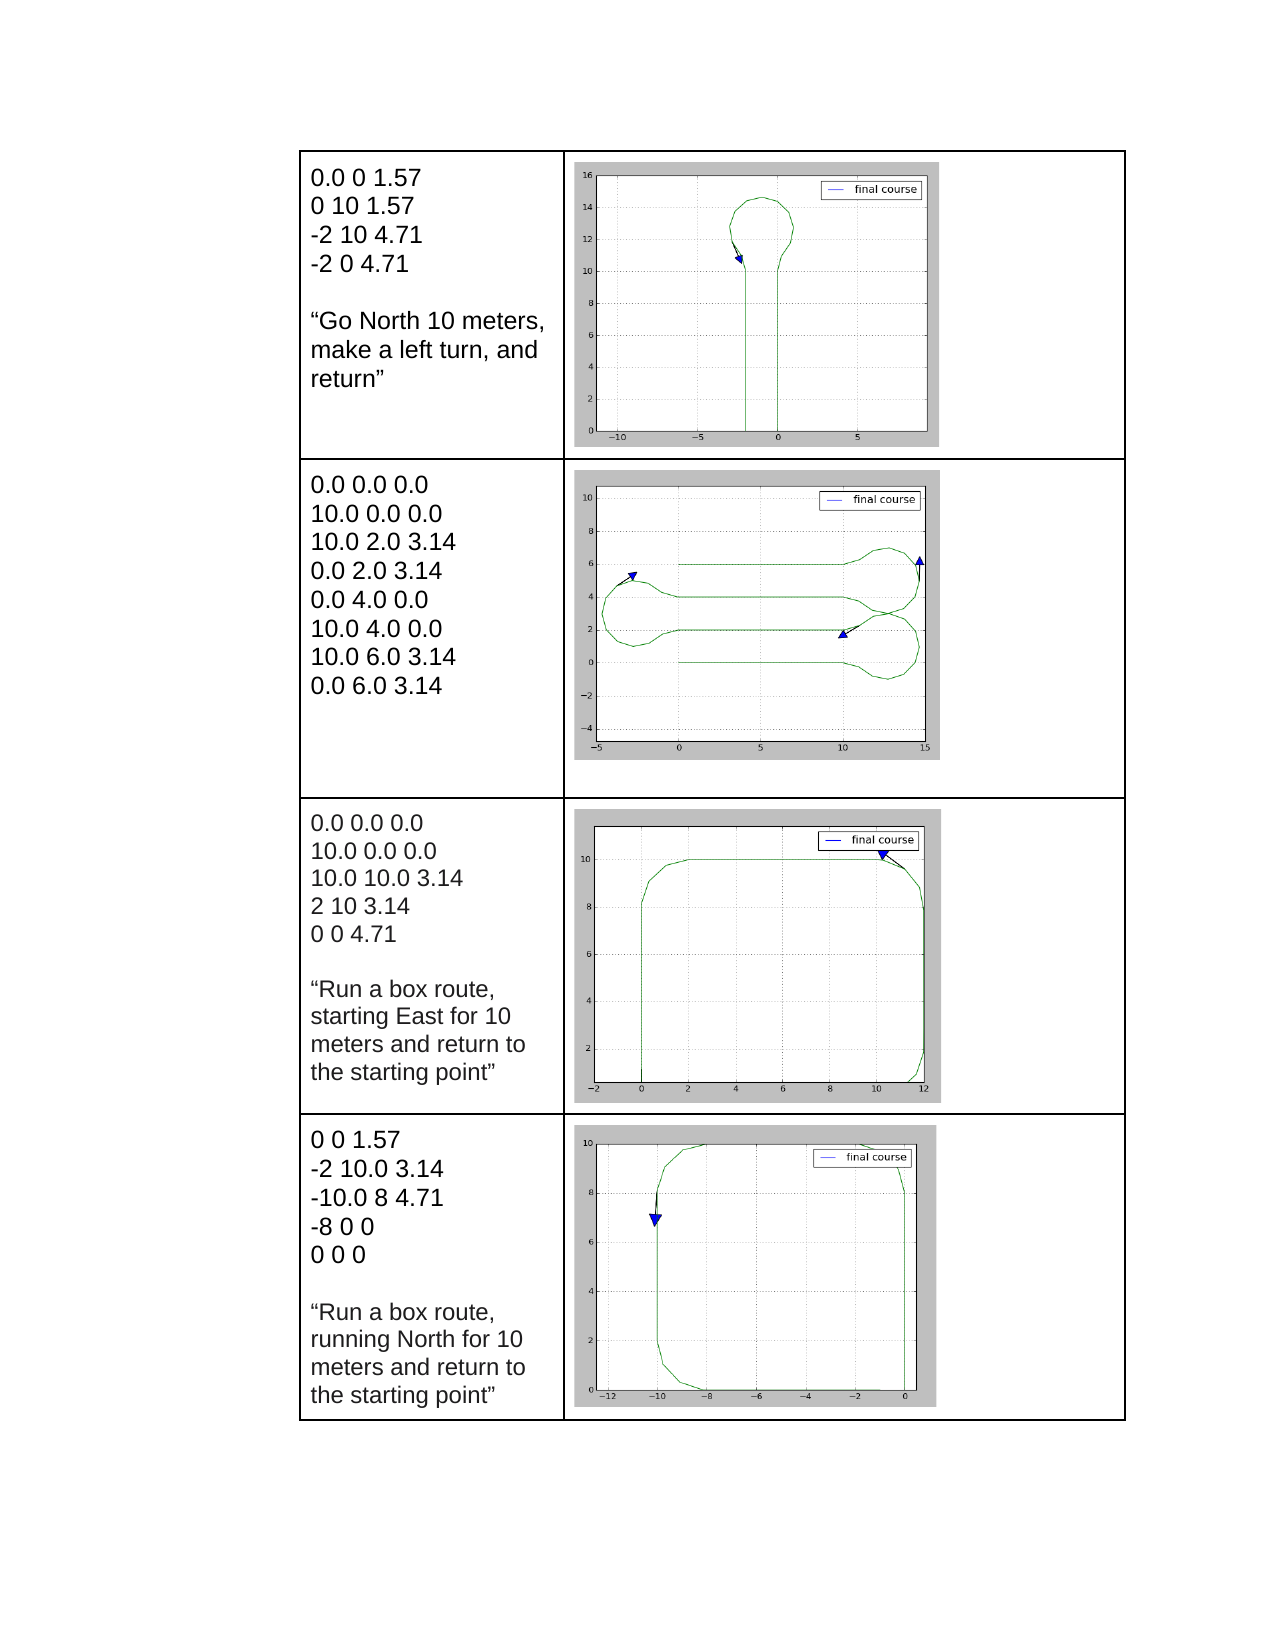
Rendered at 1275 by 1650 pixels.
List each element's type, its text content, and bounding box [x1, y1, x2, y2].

picture [574, 470, 940, 760]
table_cell [565, 460, 1124, 797]
table_cell 0.0 0 1.57 0 10 1.57 -2 10 4.71 -2 0 4.71 “Go North 10 meters, make a left turn, and return” [301, 152, 563, 457]
table_cell 0 0 1.57 -2 10.0 3.14 -10.0 8 4.71 -8 0 0 0 0 0 “Run a box route, running North for 10 meters and return to the starting point” [301, 1115, 563, 1419]
table_cell 0.0 0.0 0.0 10.0 0.0 0.0 10.0 2.0 3.14 0.0 2.0 3.14 0.0 4.0 0.0 10.0 4.0 0.0 10.0 6.0 3.14 0.0 6.0 3.14 [301, 460, 563, 797]
table_cell 0.0 0.0 0.0 10.0 0.0 0.0 10.0 10.0 3.14 2 10 3.14 0 0 4.71 “Run a box route, starting East for 10 meters and return to the starting point” [301, 799, 563, 1113]
table_cell [565, 1115, 1124, 1419]
picture [574, 809, 942, 1103]
table_cell [565, 152, 1124, 457]
picture [574, 162, 940, 447]
picture [574, 1125, 937, 1407]
table_cell [565, 799, 1124, 1113]
